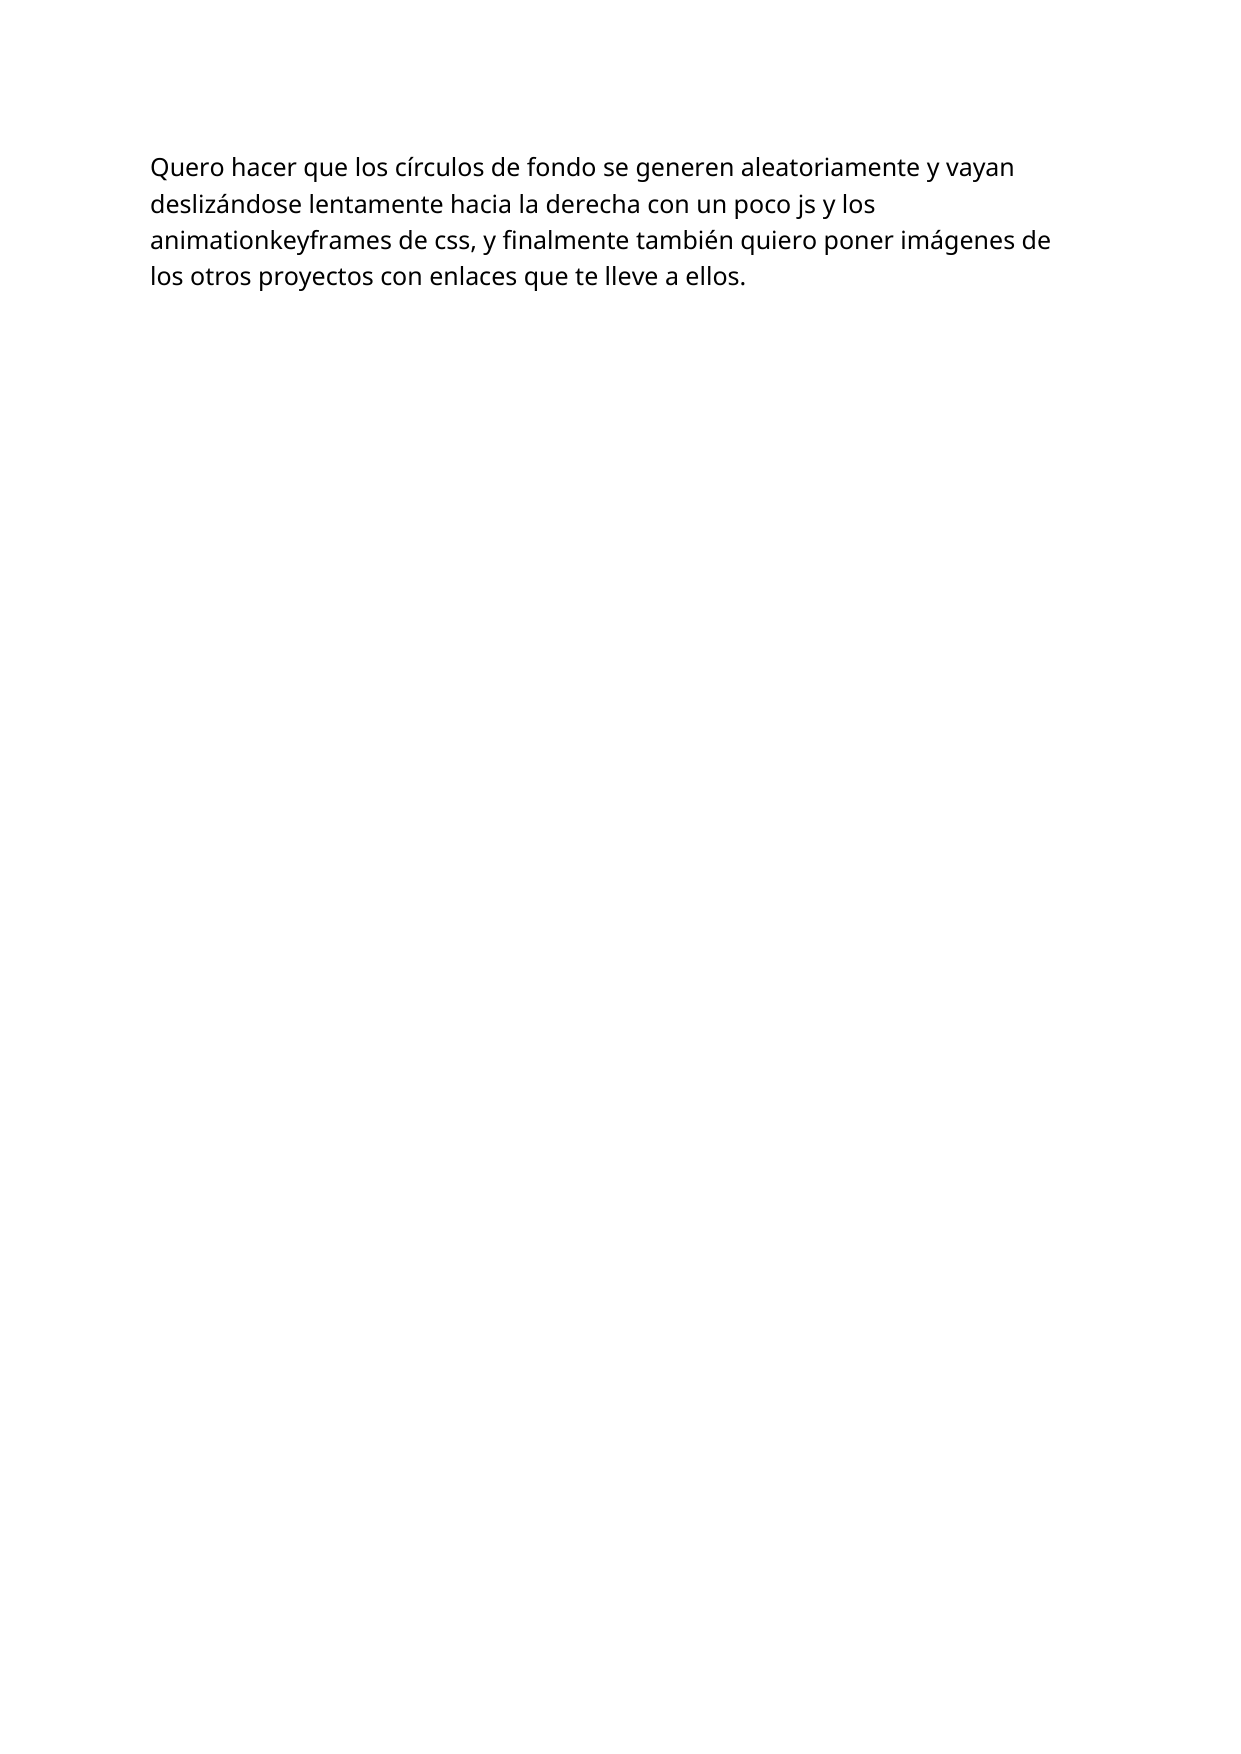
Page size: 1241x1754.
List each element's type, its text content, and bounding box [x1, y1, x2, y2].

text Quero hacer que los círculos de fondo se generen aleatoriamente y vayan deslizándose lentamente hacia la derecha con un poco js y los animationkeyframes de css, y finalmente también quiero poner imágenes de los otros proyectos con enlaces que te lleve a ellos. [150, 150, 1090, 293]
